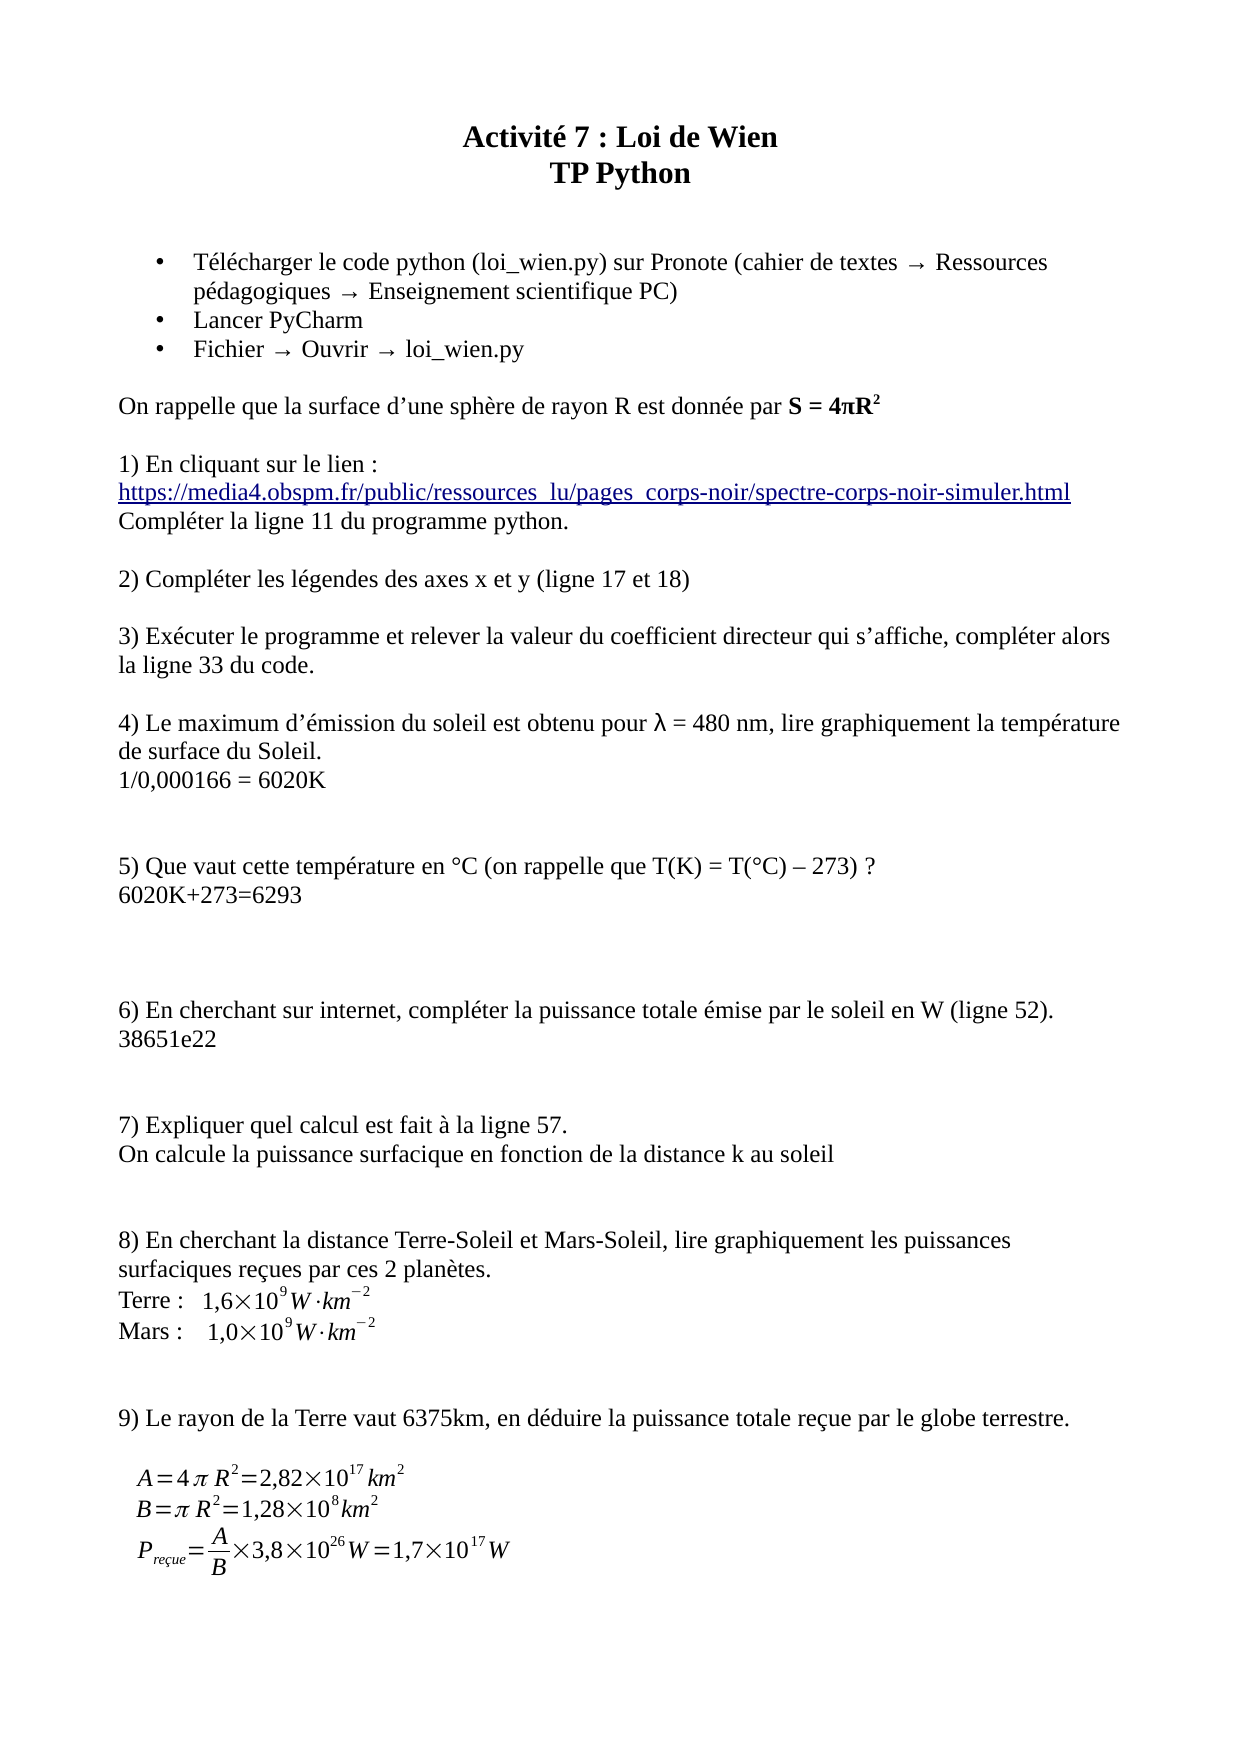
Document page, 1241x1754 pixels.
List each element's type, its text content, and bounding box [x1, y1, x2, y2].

text 7) Expliquer quel calcul est fait à la ligne 57. [118, 1110, 1122, 1139]
text 3) Exécuter le programme et relever la valeur du coefficient directeur qui s’affiche, compléter alors la ligne 33 du code. [118, 621, 1122, 679]
text Activité 7 : Loi de Wien [118, 118, 1122, 154]
text 9) Le rayon de la Terre vaut 6375km, en déduire la puissance totale reçue par le globe terrestre. [118, 1403, 1122, 1431]
text 38651e22 [118, 1024, 1122, 1053]
text 4) Le maximum d’émission du soleil est obtenu pour λ = 480 nm, lire graphiquement la température de surface du Soleil. [118, 707, 1122, 765]
text 1/0,000166 = 6020K [118, 765, 1122, 794]
text Mars : [118, 1314, 1122, 1345]
text https://media4.obspm.fr/public/ressources_lu/pages_corps-noir/spectre-corps-noir-simuler.html [118, 477, 1122, 506]
list Télécharger le code python (loi_wien.py) sur Pronote (cahier de textes → Ressources pédagogiques → Enseignement scientifique PC) [156, 247, 1122, 305]
text 1) En cliquant sur le lien : [118, 449, 1122, 477]
text On calcule la puissance surfacique en fonction de la distance k au soleil [118, 1139, 1122, 1168]
text 6020K+273=6293 [118, 880, 1122, 909]
list Lancer PyCharm [156, 305, 1122, 334]
list Fichier → Ouvrir → loi_wien.py [156, 334, 1122, 362]
text 6) En cherchant sur internet, compléter la puissance totale émise par le soleil en W (ligne 52). [118, 995, 1122, 1024]
text Terre : [118, 1283, 1122, 1314]
text 8) En cherchant la distance Terre-Soleil et Mars-Soleil, lire graphiquement les puissances surfaciques reçues par ces 2 planètes. [118, 1225, 1122, 1283]
text On rappelle que la surface d’une sphère de rayon R est donnée par S = 4πR2 [118, 391, 1122, 420]
text 2) Compléter les légendes des axes x et y (ligne 17 et 18) [118, 564, 1122, 592]
text Compléter la ligne 11 du programme python. [118, 506, 1122, 535]
text TP Python [118, 154, 1122, 190]
text 5) Que vaut cette température en °C (on rappelle que T(K) = T(°C) – 273) ? [118, 851, 1122, 880]
